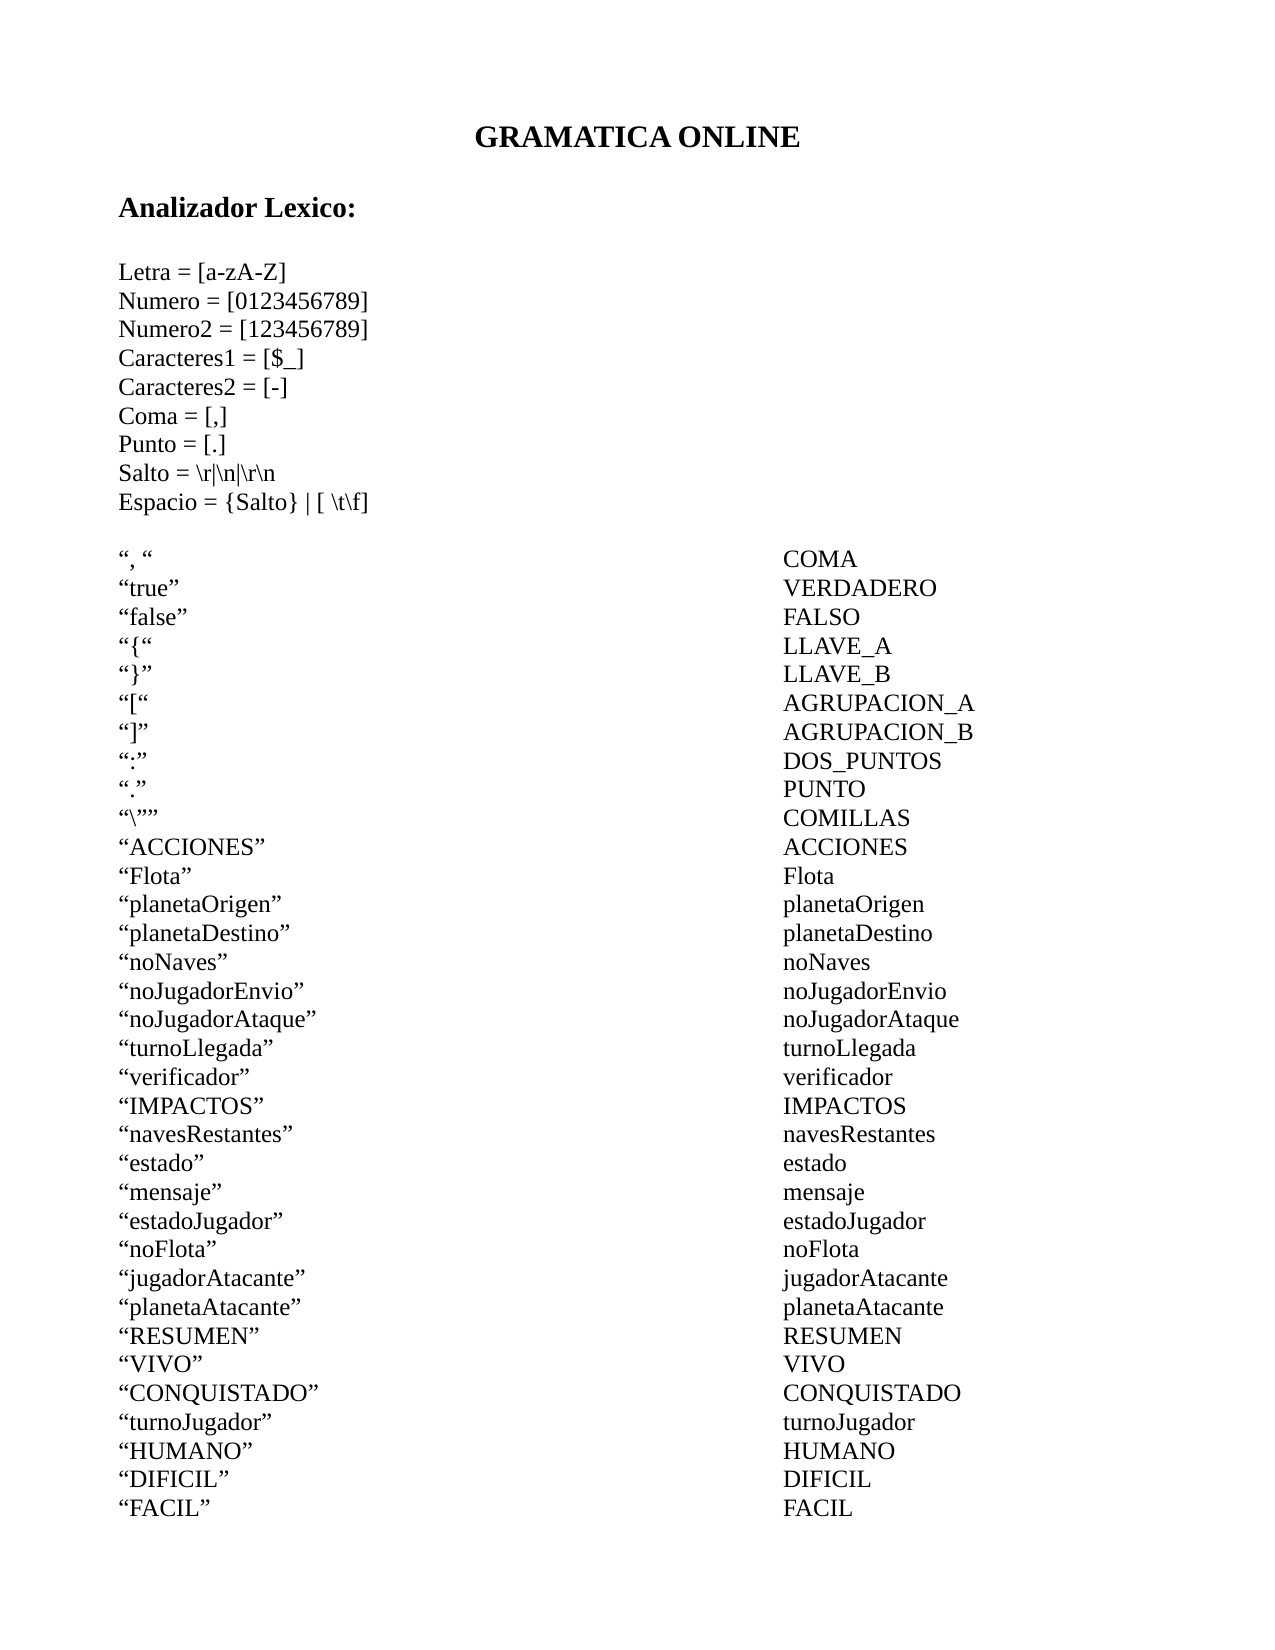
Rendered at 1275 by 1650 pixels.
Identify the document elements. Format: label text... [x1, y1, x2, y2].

text “VIVO” VIVO [118, 1349, 1157, 1378]
text “HUMANO” HUMANO [118, 1436, 1157, 1464]
text “IMPACTOS” IMPACTOS [118, 1091, 1157, 1119]
text Coma = [,] [118, 401, 1157, 429]
text “.” PUNTO [118, 774, 1157, 803]
text “]” AGRUPACION_B [118, 717, 1157, 746]
text “[“ AGRUPACION_A [118, 688, 1157, 717]
text “, “ COMA [118, 544, 1157, 573]
text “RESUMEN” RESUMEN [118, 1321, 1157, 1349]
text “DIFICIL” DIFICIL [118, 1464, 1157, 1493]
text “planetaDestino” planetaDestino [118, 918, 1157, 947]
text GRAMATICA ONLINE [118, 118, 1157, 154]
text “CONQUISTADO” CONQUISTADO [118, 1378, 1157, 1407]
text “estadoJugador” estadoJugador [118, 1206, 1157, 1234]
text “planetaAtacante” planetaAtacante [118, 1292, 1157, 1321]
text “navesRestantes” navesRestantes [118, 1119, 1157, 1148]
text “noFlota” noFlota [118, 1234, 1157, 1263]
text Caracteres2 = [-] [118, 372, 1157, 401]
text “false” FALSO [118, 602, 1157, 631]
text “{“ LLAVE_A [118, 631, 1157, 659]
text “:” DOS_PUNTOS [118, 746, 1157, 774]
text “noJugadorAtaque” noJugadorAtaque [118, 1004, 1157, 1033]
text “mensaje” mensaje [118, 1177, 1157, 1206]
text Numero2 = [123456789] [118, 314, 1157, 343]
text “true” VERDADERO [118, 573, 1157, 602]
text “noJugadorEnvio” noJugadorEnvio [118, 976, 1157, 1004]
text Caracteres1 = [$_] [118, 343, 1157, 372]
text Punto = [.] [118, 429, 1157, 458]
text “\”” COMILLAS [118, 803, 1157, 832]
text Numero = [0123456789] [118, 286, 1157, 314]
text “noNaves” noNaves [118, 947, 1157, 976]
text Espacio = {Salto} | [ \t\f] [118, 487, 1157, 516]
text “estado” estado [118, 1148, 1157, 1177]
text “verificador” verificador [118, 1062, 1157, 1091]
text “ACCIONES” ACCIONES [118, 832, 1157, 861]
text “jugadorAtacante” jugadorAtacante [118, 1263, 1157, 1292]
text “Flota” Flota [118, 861, 1157, 889]
text Letra = [a-zA-Z] [118, 257, 1157, 286]
text “}” LLAVE_B [118, 659, 1157, 688]
text “turnoLlegada” turnoLlegada [118, 1033, 1157, 1062]
text “turnoJugador” turnoJugador [118, 1407, 1157, 1436]
text Salto = \r|\n|\r\n [118, 458, 1157, 487]
text “FACIL” FACIL [118, 1493, 1157, 1522]
text Analizador Lexico: [118, 190, 1157, 223]
text “planetaOrigen” planetaOrigen [118, 889, 1157, 918]
